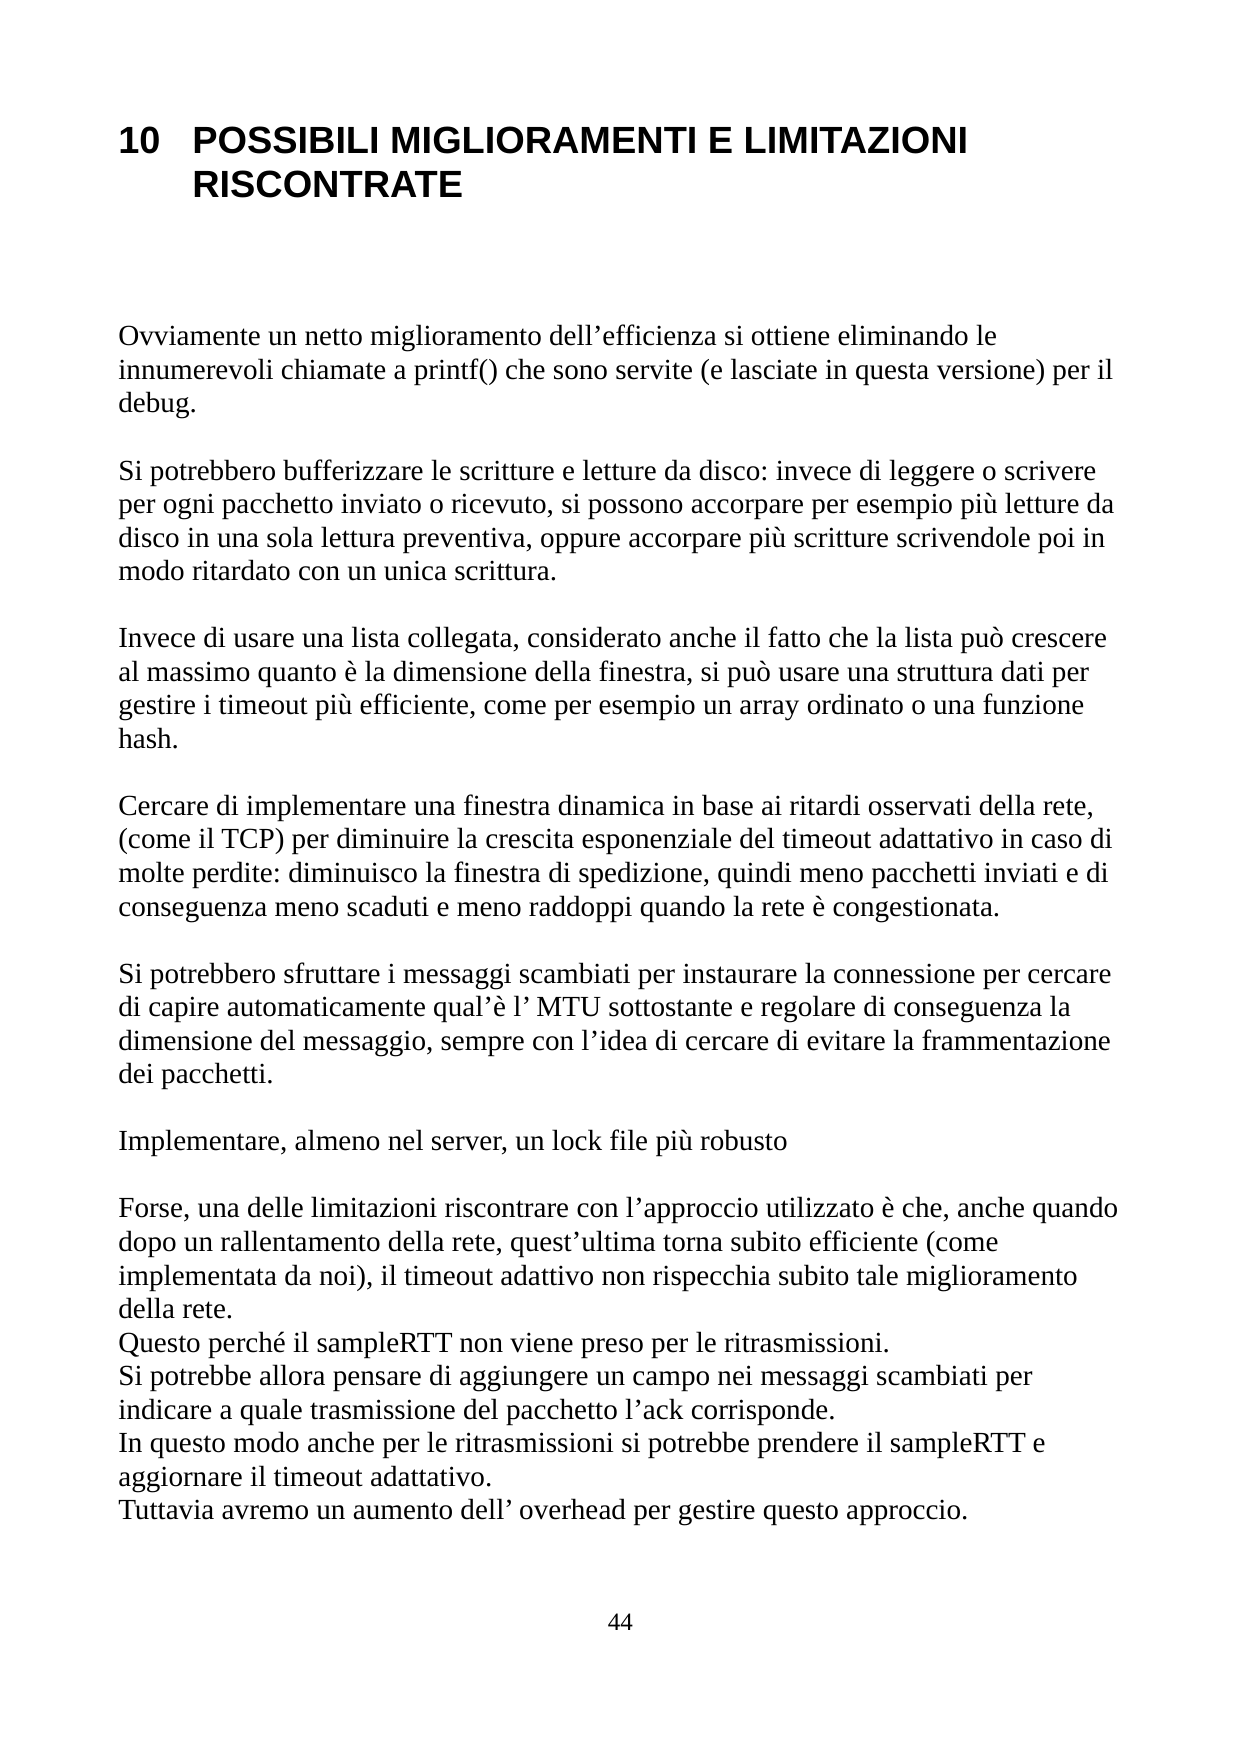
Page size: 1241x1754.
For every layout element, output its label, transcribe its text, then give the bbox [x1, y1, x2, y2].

text Si potrebbe allora pensare di aggiungere un campo nei messaggi scambiati per indicare a quale trasmissione del pacchetto l’ack corrisponde. [118, 1358, 1122, 1425]
text (come il TCP) per diminuire la crescita esponenziale del timeout adattativo in caso di molte perdite: diminuisco la finestra di spedizione, quindi meno pacchetti inviati e di conseguenza meno scaduti e meno raddoppi quando la rete è congestionata. [118, 822, 1122, 922]
text In questo modo anche per le ritrasmissioni si potrebbe prendere il sampleRTT e aggiornare il timeout adattativo. [118, 1425, 1122, 1492]
text Implementare, almeno nel server, un lock file più robusto [118, 1123, 1122, 1157]
text Tuttavia avremo un aumento dell’ overhead per gestire questo approccio. [118, 1492, 1122, 1526]
text Si potrebbero sfruttare i messaggi scambiati per instaurare la connessione per cercare di capire automaticamente qual’è l’ MTU sottostante e regolare di conseguenza la dimensione del messaggio, sempre con l’idea di cercare di evitare la frammentazione dei pacchetti. [118, 956, 1122, 1090]
text Forse, una delle limitazioni riscontrare con l’approccio utilizzato è che, anche quando dopo un rallentamento della rete, quest’ultima torna subito efficiente (come implementata da noi), il timeout adattivo non rispecchia subito tale miglioramento della rete. [118, 1191, 1122, 1325]
text Questo perché il sampleRTT non viene preso per le ritrasmissioni. [118, 1325, 1122, 1358]
text Si potrebbero bufferizzare le scritture e letture da disco: invece di leggere o scrivere per ogni pacchetto inviato o ricevuto, si possono accorpare per esempio più letture da disco in una sola lettura preventiva, oppure accorpare più scritture scrivendole poi in modo ritardato con un unica scrittura. [118, 453, 1122, 587]
text Invece di usare una lista collegata, considerato anche il fatto che la lista può crescere al massimo quanto è la dimensione della finestra, si può usare una struttura dati per gestire i timeout più efficiente, come per esempio un array ordinato o una funzione hash. [118, 620, 1122, 754]
text Ovviamente un netto miglioramento dell’efficienza si ottiene eliminando le innumerevoli chiamate a printf() che sono servite (e lasciate in questa versione) per il debug. [118, 318, 1122, 419]
text Cercare di implementare una finestra dinamica in base ai ritardi osservati della rete, [118, 788, 1122, 822]
subtitle 10 POSSIBILI MIGLIORAMENTI E LIMITAZIONI RISCONTRATE [118, 118, 1122, 205]
